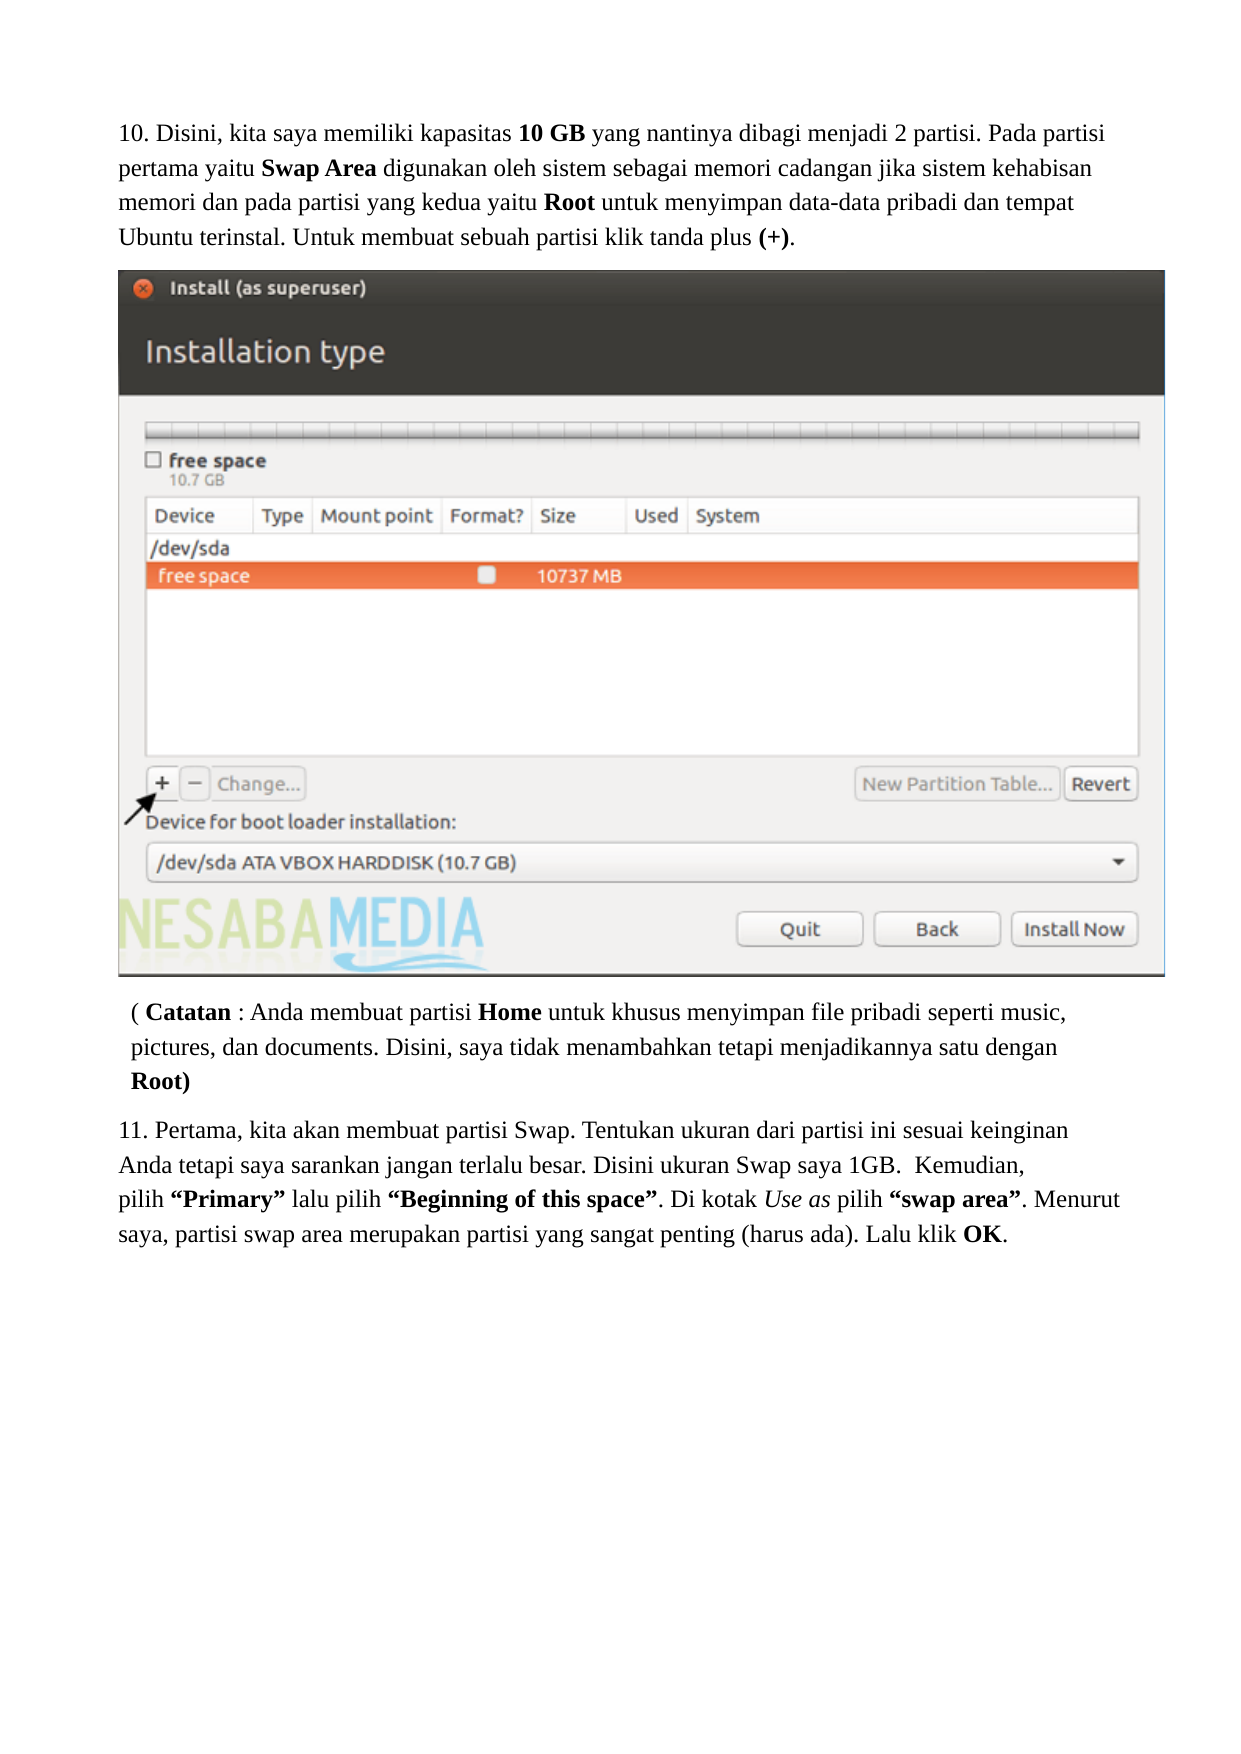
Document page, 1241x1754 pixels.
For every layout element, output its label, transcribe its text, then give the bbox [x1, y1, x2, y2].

text 11. Pertama, kita akan membuat partisi Swap. Tentukan ukuran dari partisi ini sesuai keinginan Anda tetapi saya sarankan jangan terlalu besar. Disini ukuran Swap saya 1GB. Kemudian, pilih “Primary” lalu pilih “Beginning of this space”. Di kotak Use as pilih “swap area”. Menurut saya, partisi swap area merupakan partisi yang sangat penting (harus ada). Lalu klik OK. [118, 1115, 1122, 1247]
text 10. Disini, kita saya memiliki kapasitas 10 GB yang nantinya dibagi menjadi 2 partisi. Pada partisi pertama yaitu Swap Area digunakan oleh sistem sebagai memori cadangan jika sistem kehabisan memori dan pada partisi yang kedua yaitu Root untuk menyimpan data-data pribadi dan tempat Ubuntu terinstal. Untuk membuat sebuah partisi klik tanda plus (+). [118, 118, 1122, 250]
picture [118, 270, 1166, 977]
text ( Catatan : Anda membuat partisi Home untuk khusus menyimpan file pribadi seperti music, pictures, dan documents. Disini, saya tidak menambahkan tetapi menjadikannya satu dengan Root) [131, 997, 1109, 1095]
